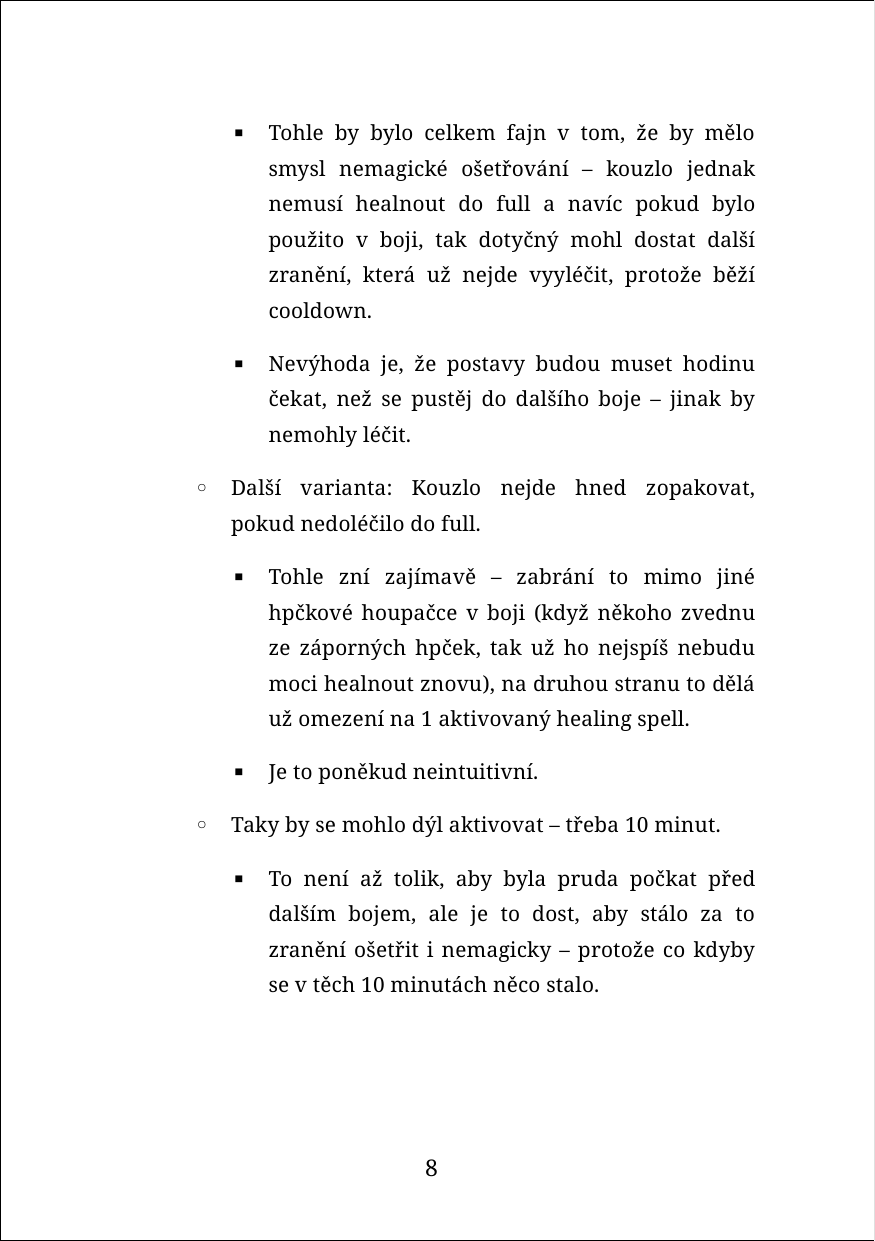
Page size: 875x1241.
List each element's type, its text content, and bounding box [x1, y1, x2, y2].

list Další varianta: Kouzlo nejde hned zopakovat, pokud nedoléčilo do full. [193, 473, 756, 537]
list Taky by se mohlo dýl aktivovat – třeba 10 minut. [193, 811, 756, 839]
list Nevýhoda je, že postavy budou muset hodinu čekat, než se pustěj do dalšího boje – jinak by nemohly léčit. [231, 349, 756, 448]
list Tohle zní zajímavě – zabrání to mimo jiné hpčkové houpačce v boji (když někoho zvednu ze záporných hpček, tak už ho nejspíš nebudu moci healnout znovu), na druhou stranu to dělá už omezení na 1 aktivovaný healing spell. [231, 562, 756, 733]
list Tohle by bylo celkem fajn v tom, že by mělo smysl nemagické ošetřování – kouzlo jednak nemusí healnout do full a navíc pokud bylo použito v boji, tak dotyčný mohl dostat další zranění, která už nejde vyyléčit, protože běží cooldown. [231, 118, 756, 324]
list To není až tolik, aby byla pruda počkat před dalším bojem, ale je to dost, aby stálo za to zranění ošetřit i nemagicky – protože co kdyby se v těch 10 minutách něco stalo. [231, 864, 756, 999]
list Je to poněkud neintuitivní. [231, 757, 756, 786]
